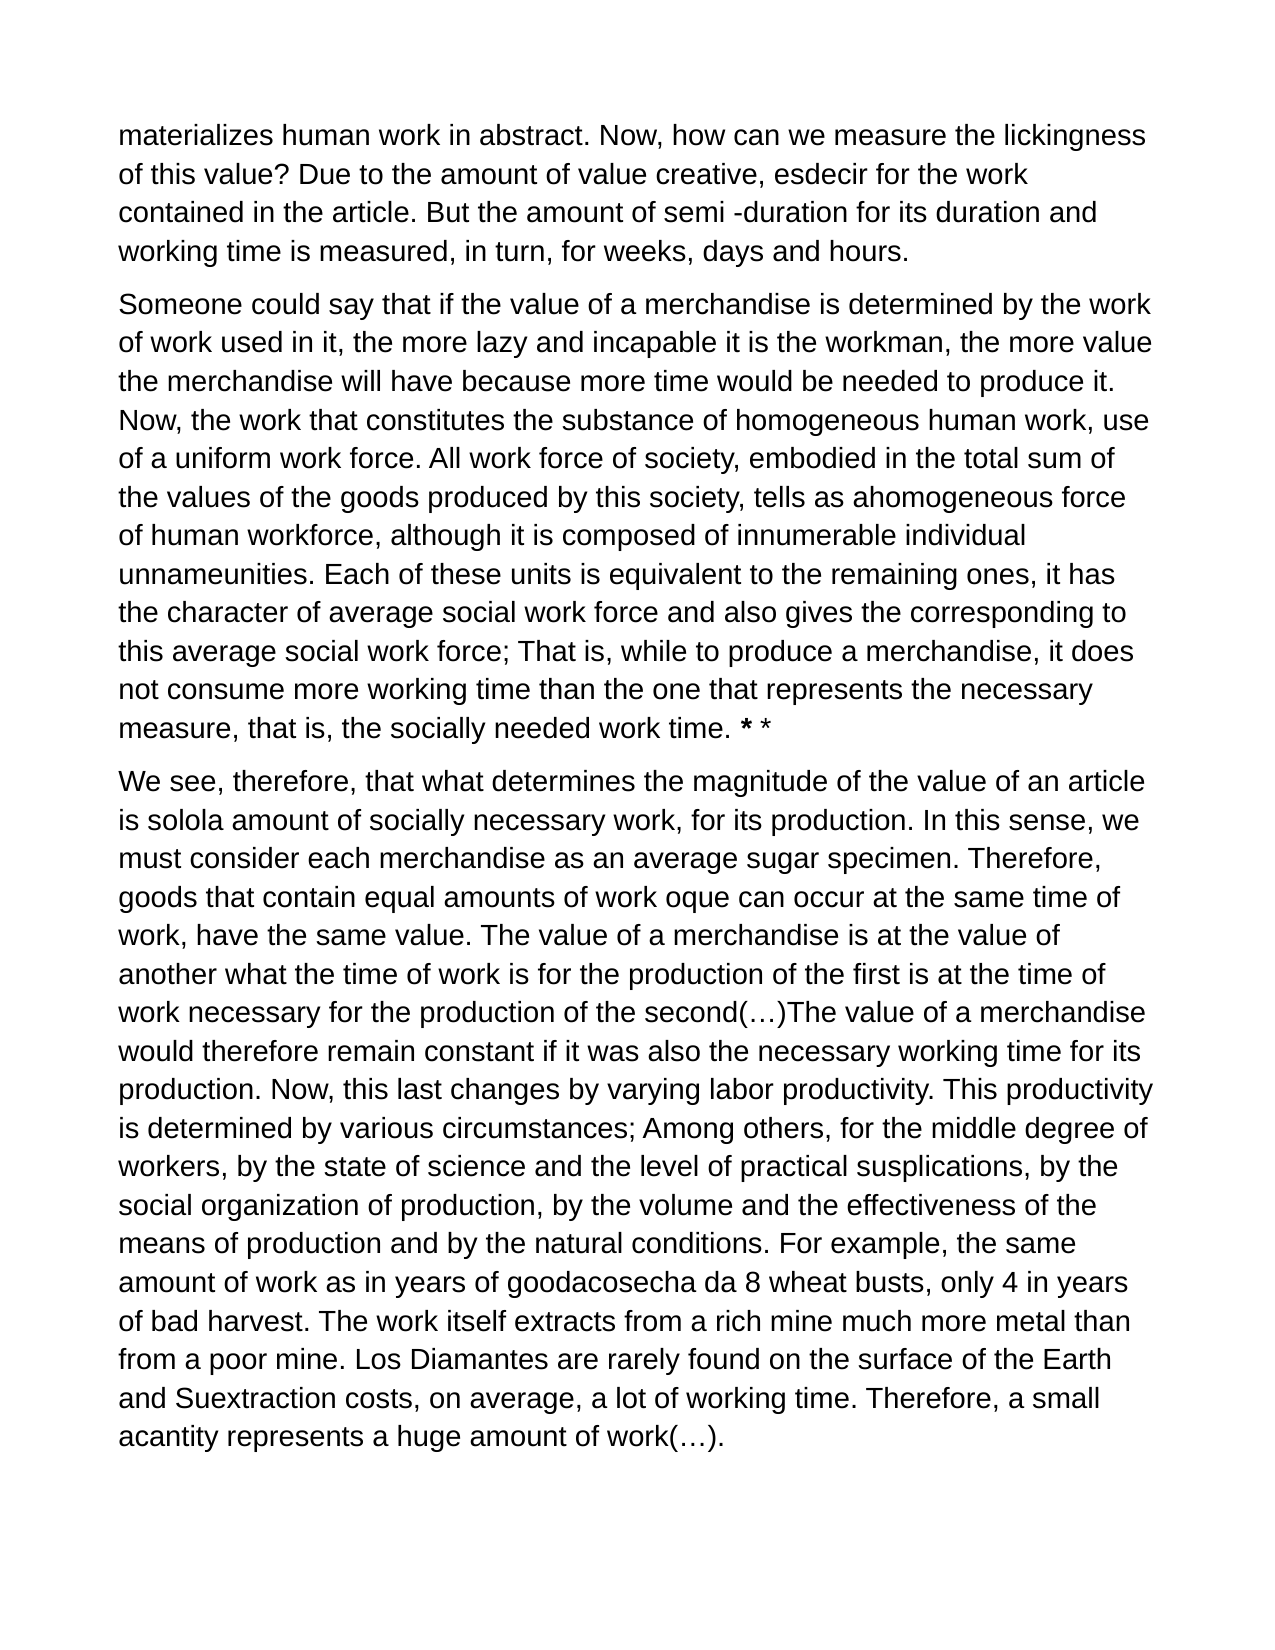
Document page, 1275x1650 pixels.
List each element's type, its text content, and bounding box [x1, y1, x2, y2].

text materializes human work in abstract. Now, how can we measure the lickingness of this value? Due to the amount of value creative, esdecir for the work contained in the article. But the amount of semi -duration for its duration and working time is measured, in turn, for weeks, days and hours. [118, 118, 1157, 267]
text We see, therefore, that what determines the magnitude of the value of an article is solola amount of socially necessary work, for its production. In this sense, we must consider each merchandise as an average sugar specimen. Therefore, goods that contain equal amounts of work oque can occur at the same time of work, have the same value. The value of a merchandise is at the value of another what the time of work is for the production of the first is at the time of work necessary for the production of the second(…)The value of a merchandise would therefore remain constant if it was also the necessary working time for its production. Now, this last changes by varying labor productivity. This productivity is determined by various circumstances; Among others, for the middle degree of workers, by the state of science and the level of practical susplications, by the social organization of production, by the volume and the effectiveness of the means of production and by the natural conditions. For example, the same amount of work as in years of goodacosecha da 8 wheat busts, only 4 in years of bad harvest. The work itself extracts from a rich mine much more metal than from a poor mine. Los Diamantes are rarely found on the surface of the Earth and Suextraction costs, on average, a lot of working time. Therefore, a small acantity represents a huge amount of work(…). [118, 764, 1157, 1453]
text Someone could say that if the value of a merchandise is determined by the work of work used in it, the more lazy and incapable it is the workman, the more value the merchandise will have because more time would be needed to produce it. Now, the work that constitutes the substance of homogeneous human work, use of a uniform work force. All work force of society, embodied in the total sum of the values of the goods produced by this society, tells as ahomogeneous force of human workforce, although it is composed of innumerable individual unnameunities. Each of these units is equivalent to the remaining ones, it has the character of average social work force and also gives the corresponding to this average social work force; That is, while to produce a merchandise, it does not consume more working time than the one that represents the necessary measure, that is, the socially needed work time. * * [118, 287, 1157, 744]
